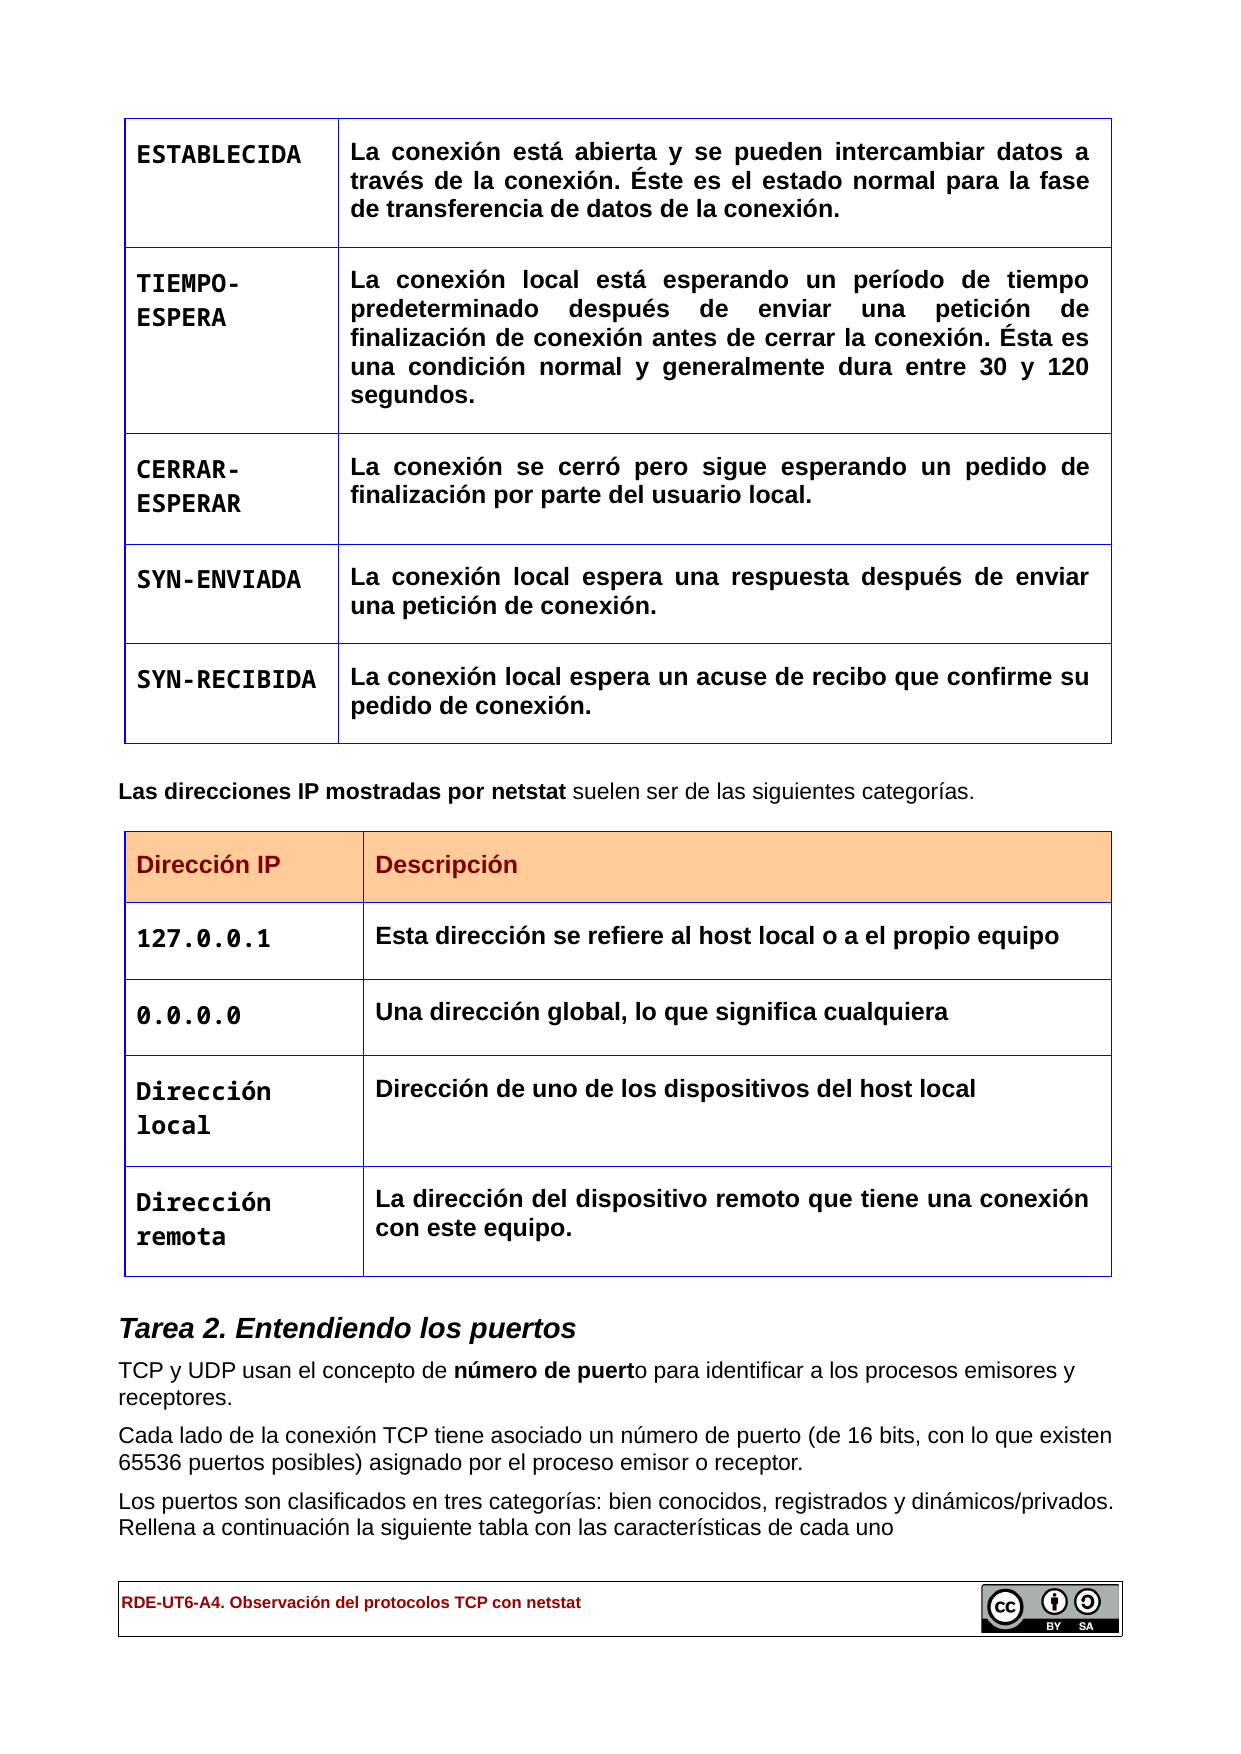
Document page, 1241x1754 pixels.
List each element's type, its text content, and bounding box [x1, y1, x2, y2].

table_cell 127.0.0.1 [126, 903, 363, 979]
table_header Dirección IP [126, 832, 363, 902]
table_cell Dirección remota [126, 1167, 363, 1276]
subtitle Tarea 2. Entendiendo los puertos [118, 1311, 1122, 1345]
table_cell Esta dirección se refiere al host local o a el propio equipo [364, 903, 1111, 979]
table_header Descripción [364, 832, 1111, 902]
table_cell La conexión se cerró pero sigue esperando un pedido de finalización por parte del usuario local. [339, 434, 1111, 543]
table_cell SYN-ENVIADA [126, 545, 338, 643]
table_cell CERRAR-ESPERAR [126, 434, 338, 543]
text Las direcciones IP mostradas por netstat suelen ser de las siguientes categorías. [118, 778, 1122, 805]
table_cell Dirección local [126, 1056, 363, 1166]
text Cada lado de la conexión TCP tiene asociado un número de puerto (de 16 bits, con lo que existen 65536 puertos posibles) asignado por el proceso emisor o receptor. [118, 1422, 1122, 1475]
table_cell 0.0.0.0 [126, 980, 363, 1055]
table_cell La conexión local espera un acuse de recibo que confirme su pedido de conexión. [339, 644, 1111, 743]
table_cell La conexión local espera una respuesta después de enviar una petición de conexión. [339, 545, 1111, 643]
table_cell ESTABLECIDA [126, 119, 338, 247]
text Los puertos son clasificados en tres categorías: bien conocidos, registrados y dinámicos/privados. Rellena a continuación la siguiente tabla con las características de cada uno [118, 1488, 1122, 1540]
table_cell La conexión local está esperando un período de tiempo predeterminado después de enviar una petición de finalización de conexión antes de cerrar la conexión. Ésta es una condición normal y generalmente dura entre 30 y 120 segundos. [339, 248, 1111, 433]
table_cell La conexión está abierta y se pueden intercambiar datos a través de la conexión. Éste es el estado normal para la fase de transferencia de datos de la conexión. [339, 119, 1111, 247]
picture [981, 1584, 1119, 1633]
table_cell TIEMPO-ESPERA [126, 248, 338, 433]
table_cell Dirección de uno de los dispositivos del host local [364, 1056, 1111, 1166]
table_cell SYN-RECIBIDA [126, 644, 338, 743]
table_cell La dirección del dispositivo remoto que tiene una conexión con este equipo. [364, 1167, 1111, 1276]
text TCP y UDP usan el concepto de número de puerto para identificar a los procesos emisores y receptores. [118, 1357, 1122, 1410]
table_cell Una dirección global, lo que significa cualquiera [364, 980, 1111, 1055]
